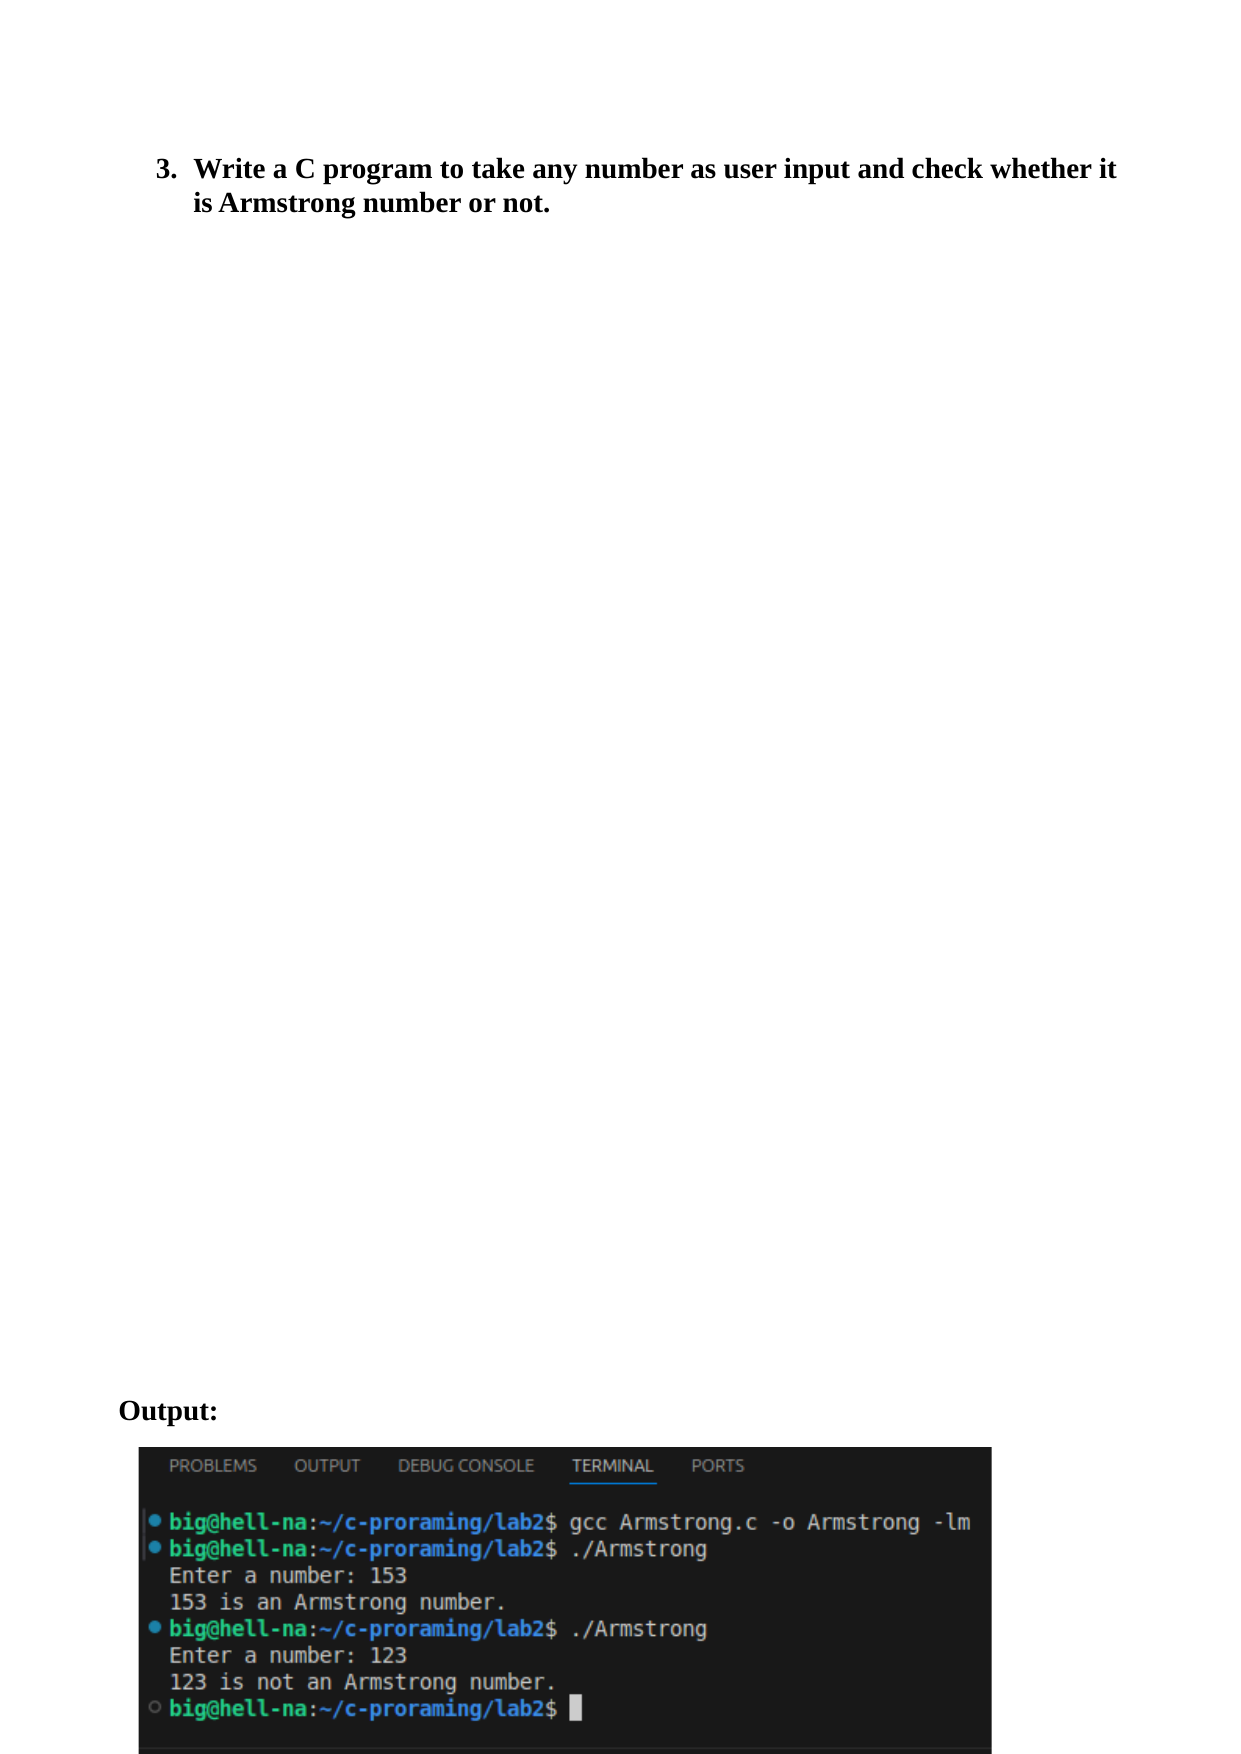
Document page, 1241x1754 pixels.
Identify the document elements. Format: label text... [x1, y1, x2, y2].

text Output: [118, 1393, 1122, 1426]
list Write a C program to take any number as user input and check whether it is Armstrong number or not. [156, 152, 1122, 219]
picture [138, 1447, 992, 1754]
